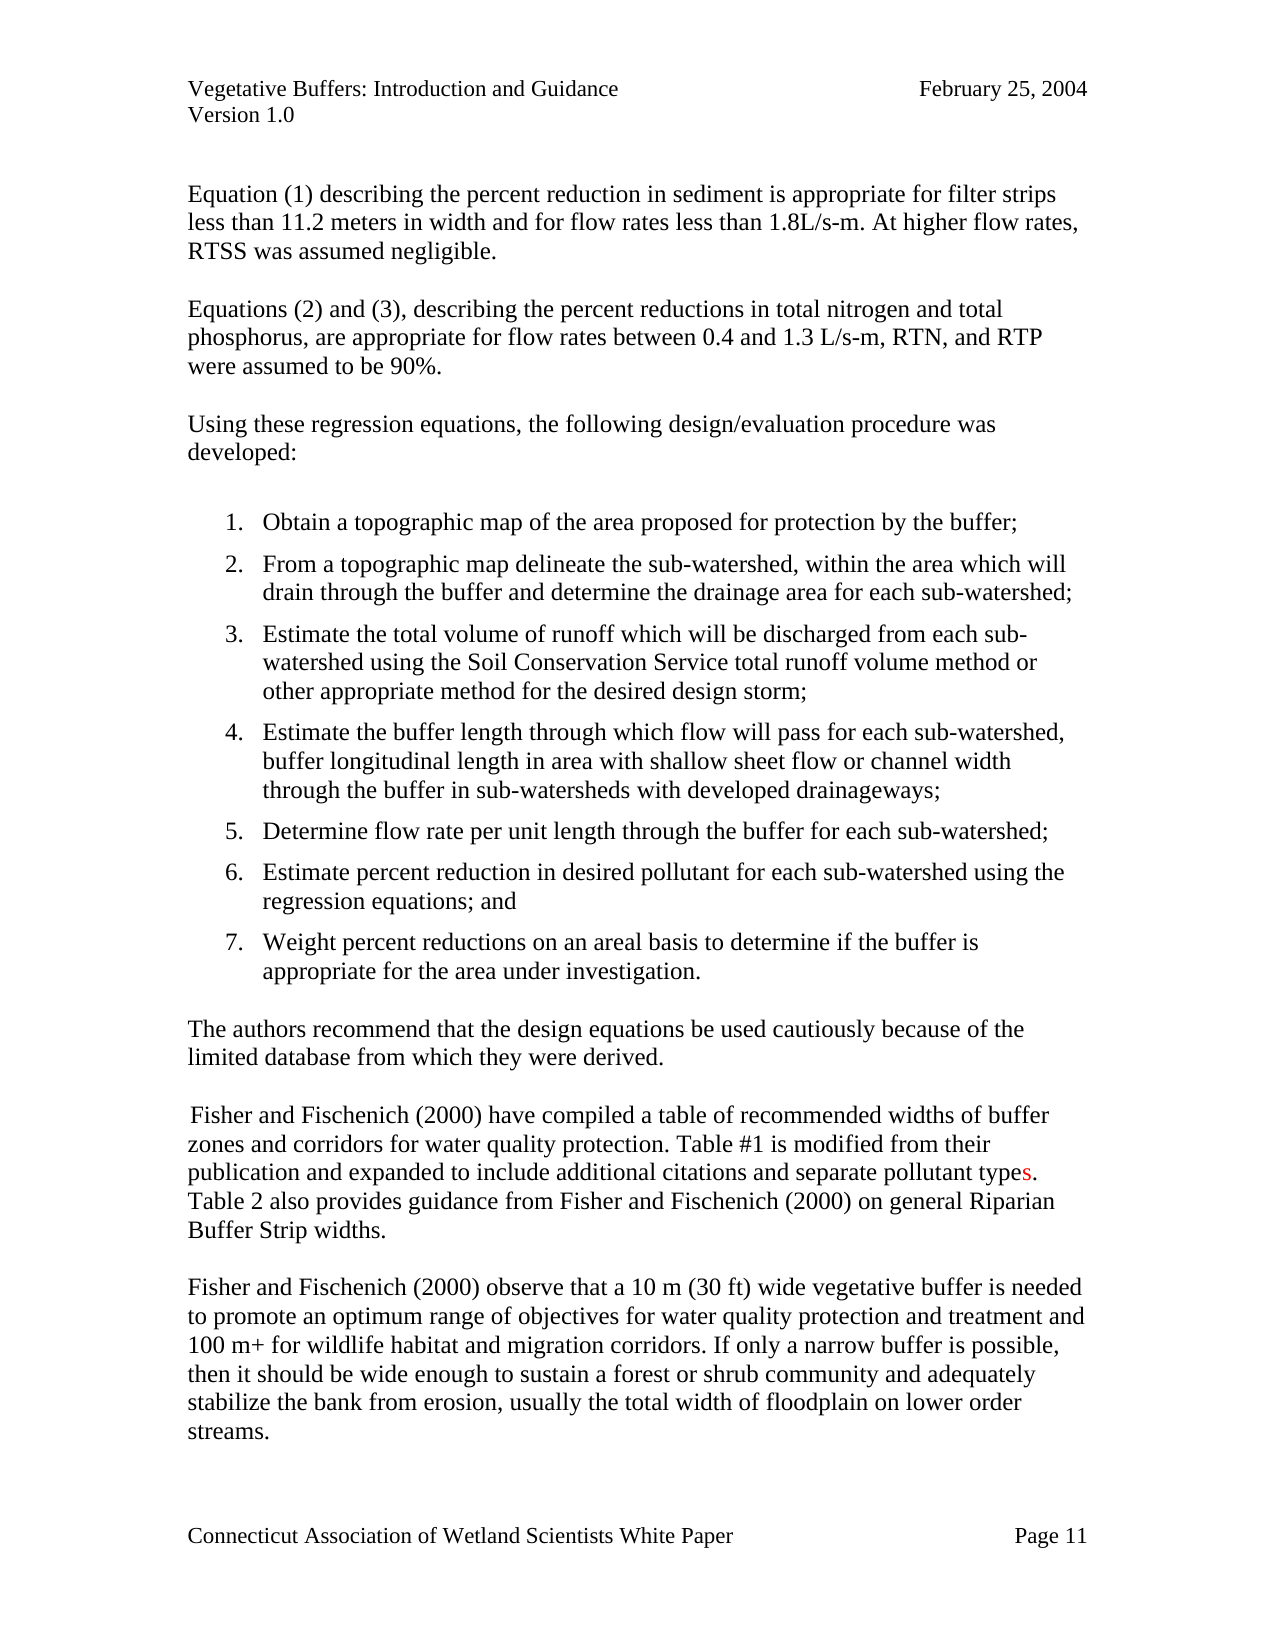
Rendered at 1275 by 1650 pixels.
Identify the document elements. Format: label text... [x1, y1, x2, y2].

text The authors recommend that the design equations be used cautiously because of the limited database from which they were derived. [187, 1014, 1087, 1071]
text Using these regression equations, the following design/evaluation procedure was developed: [187, 409, 1087, 466]
list Estimate percent reduction in desired pollutant for each sub-watershed using the regression equations; and [225, 857, 1087, 915]
list Obtain a topographic map of the area proposed for protection by the buffer; [225, 507, 1087, 536]
list Estimate the buffer length through which flow will pass for each sub-watershed, buffer longitudinal length in area with shallow sheet flow or channel width through the buffer in sub-watersheds with developed drainageways; [225, 717, 1087, 804]
text Fisher and Fischenich (2000) have compiled a table of recommended widths of buffer zones and corridors for water quality protection. Table #1 is modified from their publication and expanded to include additional citations and separate pollutant types. Table 2 also provides guidance from Fisher and Fischenich (2000) on general Riparian Buffer Strip widths. [187, 1100, 1087, 1244]
text Equation (1) describing the percent reduction in sediment is appropriate for filter strips less than 11.2 meters in width and for flow rates less than 1.8L/s-m. At higher flow rates, RTSS was assumed negligible. [187, 179, 1087, 265]
list Weight percent reductions on an areal basis to determine if the buffer is appropriate for the area under investigation. [225, 927, 1087, 985]
list From a topographic map delineate the sub-watershed, within the area which will drain through the buffer and determine the drainage area for each sub-watershed; [225, 549, 1087, 606]
list Estimate the total volume of runoff which will be discharged from each sub-watershed using the Soil Conservation Service total runoff volume method or other appropriate method for the desired design storm; [225, 619, 1087, 705]
text Fisher and Fischenich (2000) observe that a 10 m (30 ft) wide vegetative buffer is needed to promote an optimum range of objectives for water quality protection and treatment and 100 m+ for wildlife habitat and migration corridors. If only a narrow buffer is possible, then it should be wide enough to sustain a forest or shrub community and adequately stabilize the bank from erosion, usually the total width of floodplain on lower order streams. [187, 1272, 1087, 1445]
list Determine flow rate per unit length through the buffer for each sub-watershed; [225, 816, 1087, 845]
text Equations (2) and (3), describing the percent reductions in total nitrogen and total phosphorus, are appropriate for flow rates between 0.4 and 1.3 L/s-m, RTN, and RTP were assumed to be 90%. [187, 294, 1087, 380]
